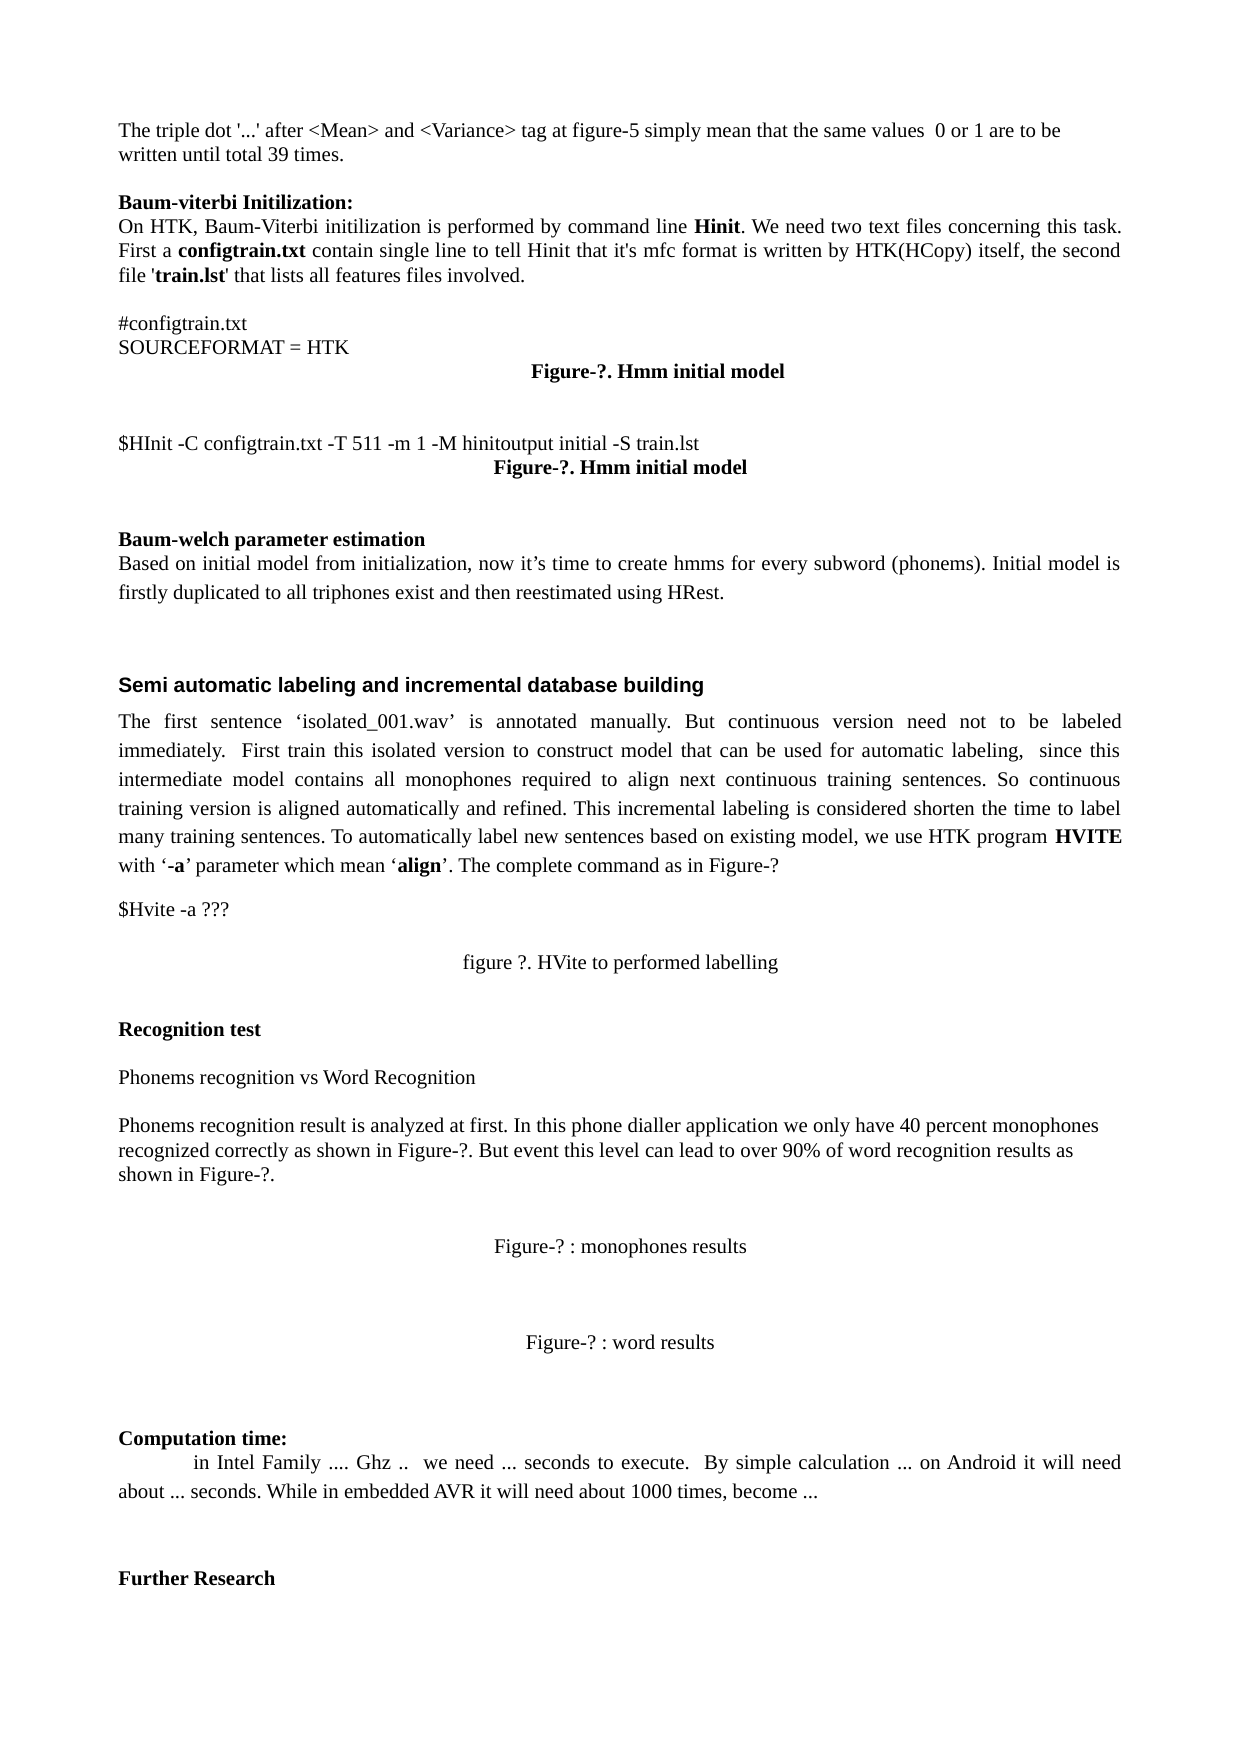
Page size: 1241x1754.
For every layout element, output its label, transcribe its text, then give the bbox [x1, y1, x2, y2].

text $Hvite -a ??? [118, 897, 1122, 921]
text figure ?. HVite to performed labelling [118, 921, 1122, 974]
text The first sentence ‘isolated_001.wav’ is annotated manually. But continuous version need not to be labeled immediately. First train this isolated version to construct model that can be used for automatic labeling, since this intermediate model contains all monophones required to align next continuous training sentences. So continuous training version is aligned automatically and refined. This incremental labeling is considered shorten the time to label many training sentences. To automatically label new sentences based on existing model, we use HTK program HVITE with ‘-a’ parameter which mean ‘align’. The complete command as in Figure-? [118, 709, 1122, 877]
text #configtrain.txt [118, 311, 1122, 335]
text Baum-viterbi Initilization: [118, 190, 1122, 214]
text Computation time: [118, 1426, 1122, 1450]
text Figure-?. Hmm initial model [118, 455, 1122, 479]
text in Intel Family .... Ghz .. we need ... seconds to execute. By simple calculation ... on Android it will need about ... seconds. While in embedded AVR it will need about 1000 times, become ... [118, 1450, 1122, 1503]
text Figure-?. Hmm initial model [118, 359, 1122, 383]
text Phonems recognition result is analyzed at first. In this phone dialler application we only have 40 percent monophones recognized correctly as shown in Figure-?. But event this level can lead to over 90% of word recognition results as shown in Figure-?. [118, 1113, 1122, 1186]
text SOURCEFORMAT = HTK [118, 335, 1122, 359]
text Phonems recognition vs Word Recognition [118, 1065, 1122, 1089]
text Baum-welch parameter estimation [118, 527, 1122, 551]
text On HTK, Baum-Viterbi initilization is performed by command line Hinit. We need two text files concerning this task. First a configtrain.txt contain single line to tell Hinit that it's mfc format is written by HTK(HCopy) itself, the second file 'train.lst' that lists all features files involved. [118, 214, 1122, 287]
text $HInit -C configtrain.txt -T 511 -m 1 -M hinitoutput initial -S train.lst [118, 431, 1122, 455]
text Based on initial model from initialization, now it’s time to create hmms for every subword (phonems). Initial model is firstly duplicated to all triphones exist and then reestimated using HRest. [118, 551, 1122, 604]
text The triple dot '...' after <Mean> and <Variance> tag at figure-5 simply mean that the same values 0 or 1 are to be written until total 39 times. [118, 118, 1122, 166]
subtitle Semi automatic labeling and incremental database building [118, 673, 1122, 697]
text Figure-? : monophones results [118, 1234, 1122, 1258]
text Figure-? : word results [118, 1330, 1122, 1354]
text Further Research [118, 1566, 1122, 1590]
text Recognition test [118, 1017, 1122, 1065]
